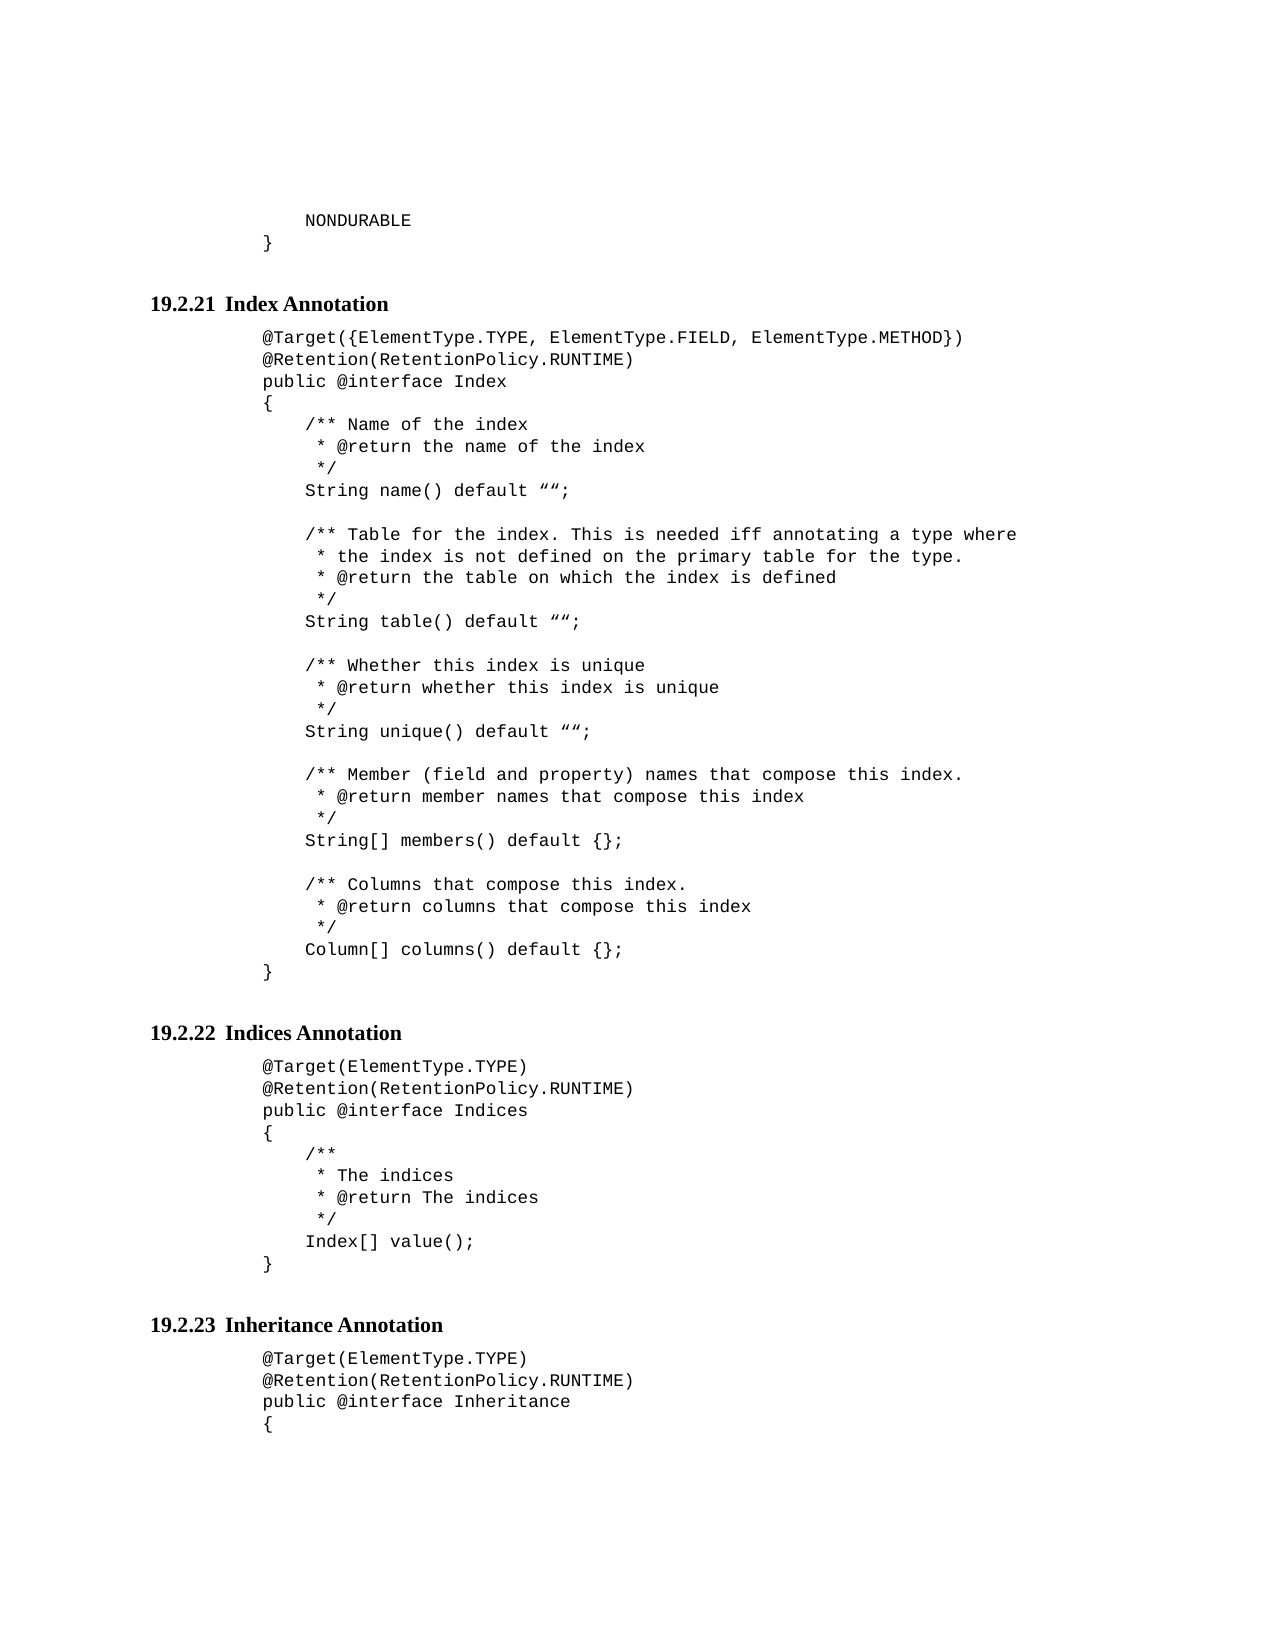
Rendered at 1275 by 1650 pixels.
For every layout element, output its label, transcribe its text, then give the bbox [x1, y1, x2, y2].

text String unique() default ““; [262, 720, 1125, 742]
text */ [262, 458, 1125, 480]
text /** Table for the index. This is needed iff annotating a type where [262, 523, 1125, 545]
text @Retention(RetentionPolicy.RUNTIME) [262, 1078, 1125, 1099]
text /** Whether this index is unique [262, 655, 1125, 677]
text /** [262, 1143, 1125, 1165]
text @Retention(RetentionPolicy.RUNTIME) [262, 348, 1125, 370]
text * @return the name of the index [262, 436, 1125, 458]
text } [262, 961, 1125, 983]
text { [262, 392, 1125, 414]
text @Target(ElementType.TYPE) [262, 1056, 1125, 1078]
text String table() default ““; [262, 611, 1125, 633]
text @Retention(RetentionPolicy.RUNTIME) [262, 1369, 1125, 1391]
text /** Name of the index [262, 414, 1125, 436]
text * @return the table on which the index is defined [262, 567, 1125, 589]
text String[] members() default {}; [262, 830, 1125, 852]
text */ [262, 1209, 1125, 1231]
text Column[] columns() default {}; [262, 939, 1125, 961]
text public @interface Index [262, 370, 1125, 392]
text } [262, 232, 1125, 254]
text */ [262, 917, 1125, 939]
text * @return member names that compose this index [262, 786, 1125, 808]
text */ [262, 698, 1125, 720]
subtitle Index Annotation [150, 290, 1125, 316]
text */ [262, 589, 1125, 611]
text @Target({ElementType.TYPE, ElementType.FIELD, ElementType.METHOD}) [262, 327, 1125, 348]
text * The indices [262, 1165, 1125, 1187]
text * @return whether this index is unique [262, 677, 1125, 698]
text { [262, 1413, 1125, 1435]
text NONDURABLE [262, 210, 1125, 232]
text */ [262, 808, 1125, 830]
text * @return The indices [262, 1187, 1125, 1209]
text { [262, 1121, 1125, 1143]
subtitle Indices Annotation [150, 1019, 1125, 1045]
subtitle Inheritance Annotation [150, 1311, 1125, 1337]
text } [262, 1253, 1125, 1274]
text @Target(ElementType.TYPE) [262, 1347, 1125, 1369]
text public @interface Inheritance [262, 1391, 1125, 1413]
text * the index is not defined on the primary table for the type. [262, 545, 1125, 567]
text /** Columns that compose this index. [262, 873, 1125, 895]
text * @return columns that compose this index [262, 895, 1125, 917]
text /** Member (field and property) names that compose this index. [262, 764, 1125, 786]
text String name() default ““; [262, 480, 1125, 502]
text public @interface Indices [262, 1099, 1125, 1121]
text Index[] value(); [262, 1231, 1125, 1253]
